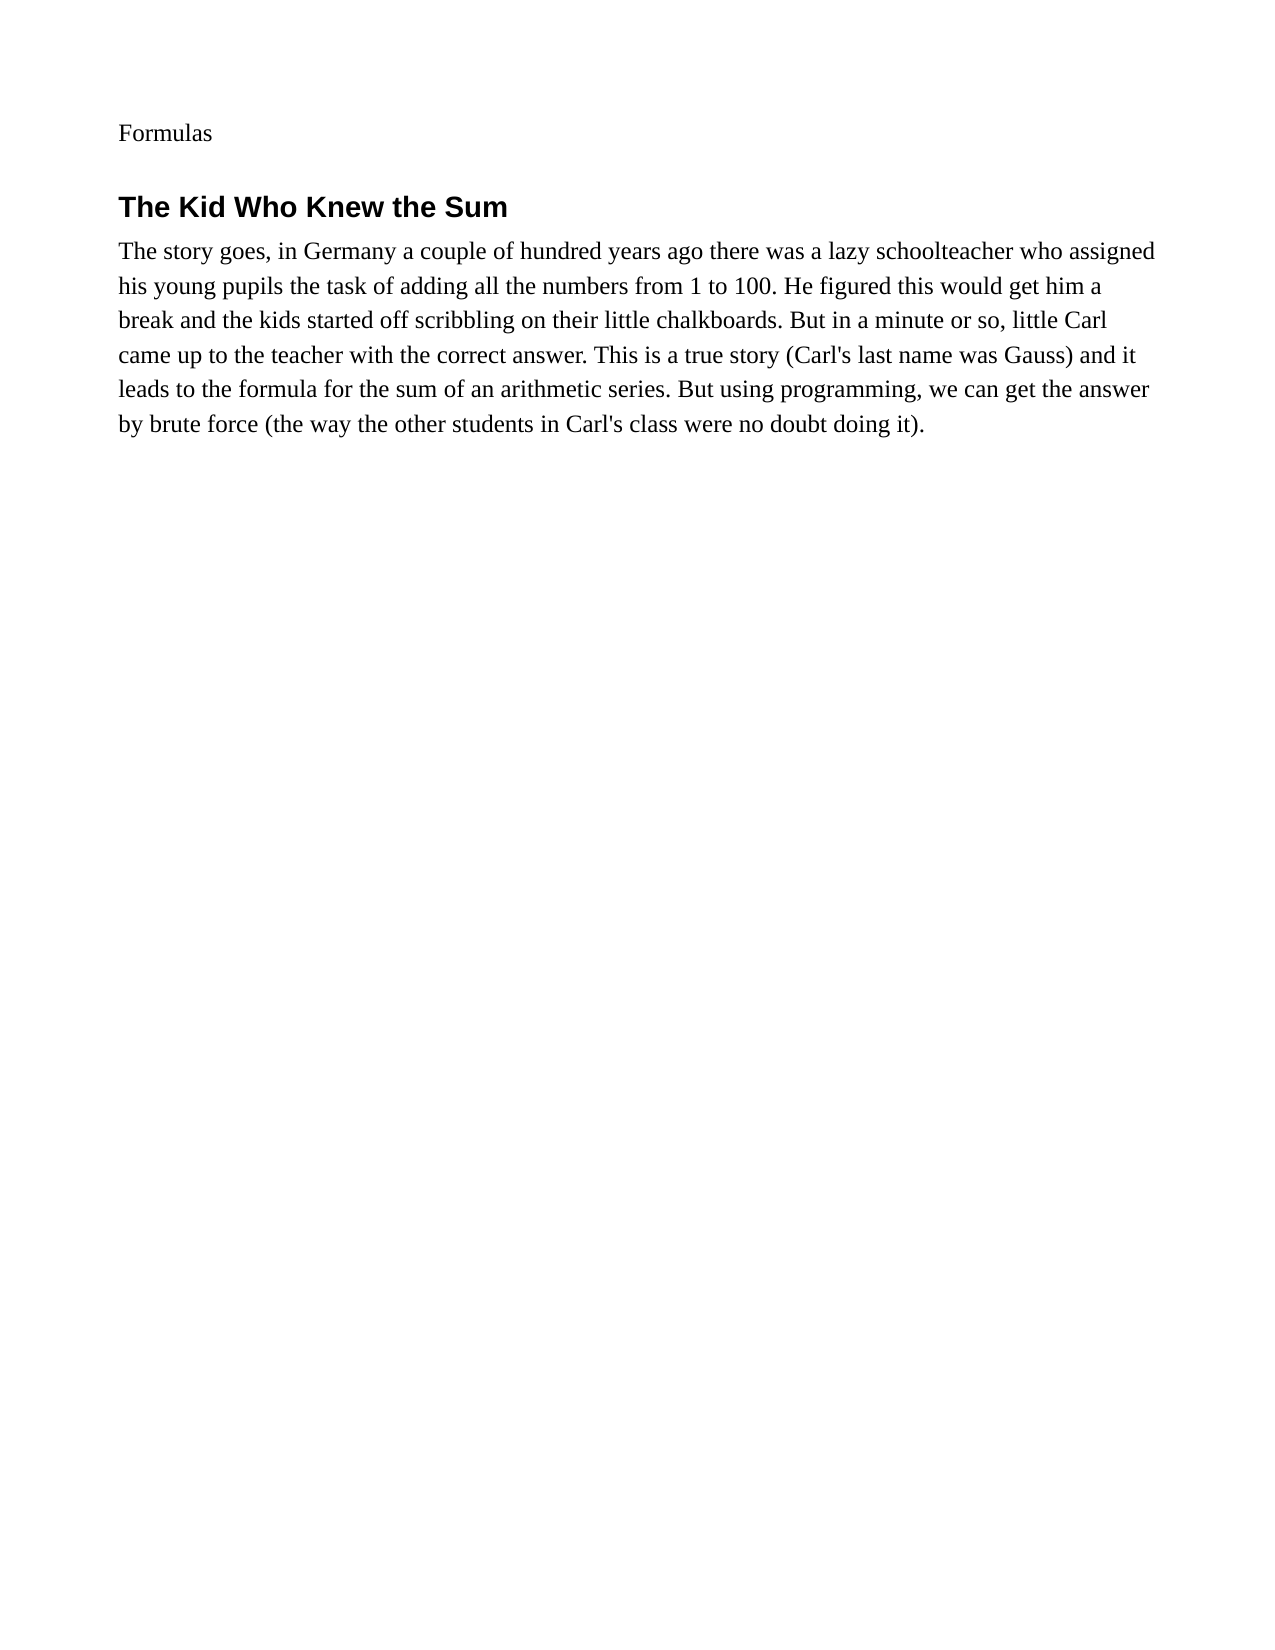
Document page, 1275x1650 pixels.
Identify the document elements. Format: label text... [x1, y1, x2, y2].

subtitle The Kid Who Knew the Sum [118, 190, 1157, 224]
text Formulas [118, 118, 1157, 147]
text The story goes, in Germany a couple of hundred years ago there was a lazy schoolteacher who assigned his young pupils the task of adding all the numbers from 1 to 100. He figured this would get him a break and the kids started off scribbling on their little chalkboards. But in a minute or so, little Carl came up to the teacher with the correct answer. This is a true story (Carl's last name was Gauss) and it leads to the formula for the sum of an arithmetic series. But using programming, we can get the answer by brute force (the way the other students in Carl's class were no doubt doing it). [118, 236, 1157, 438]
